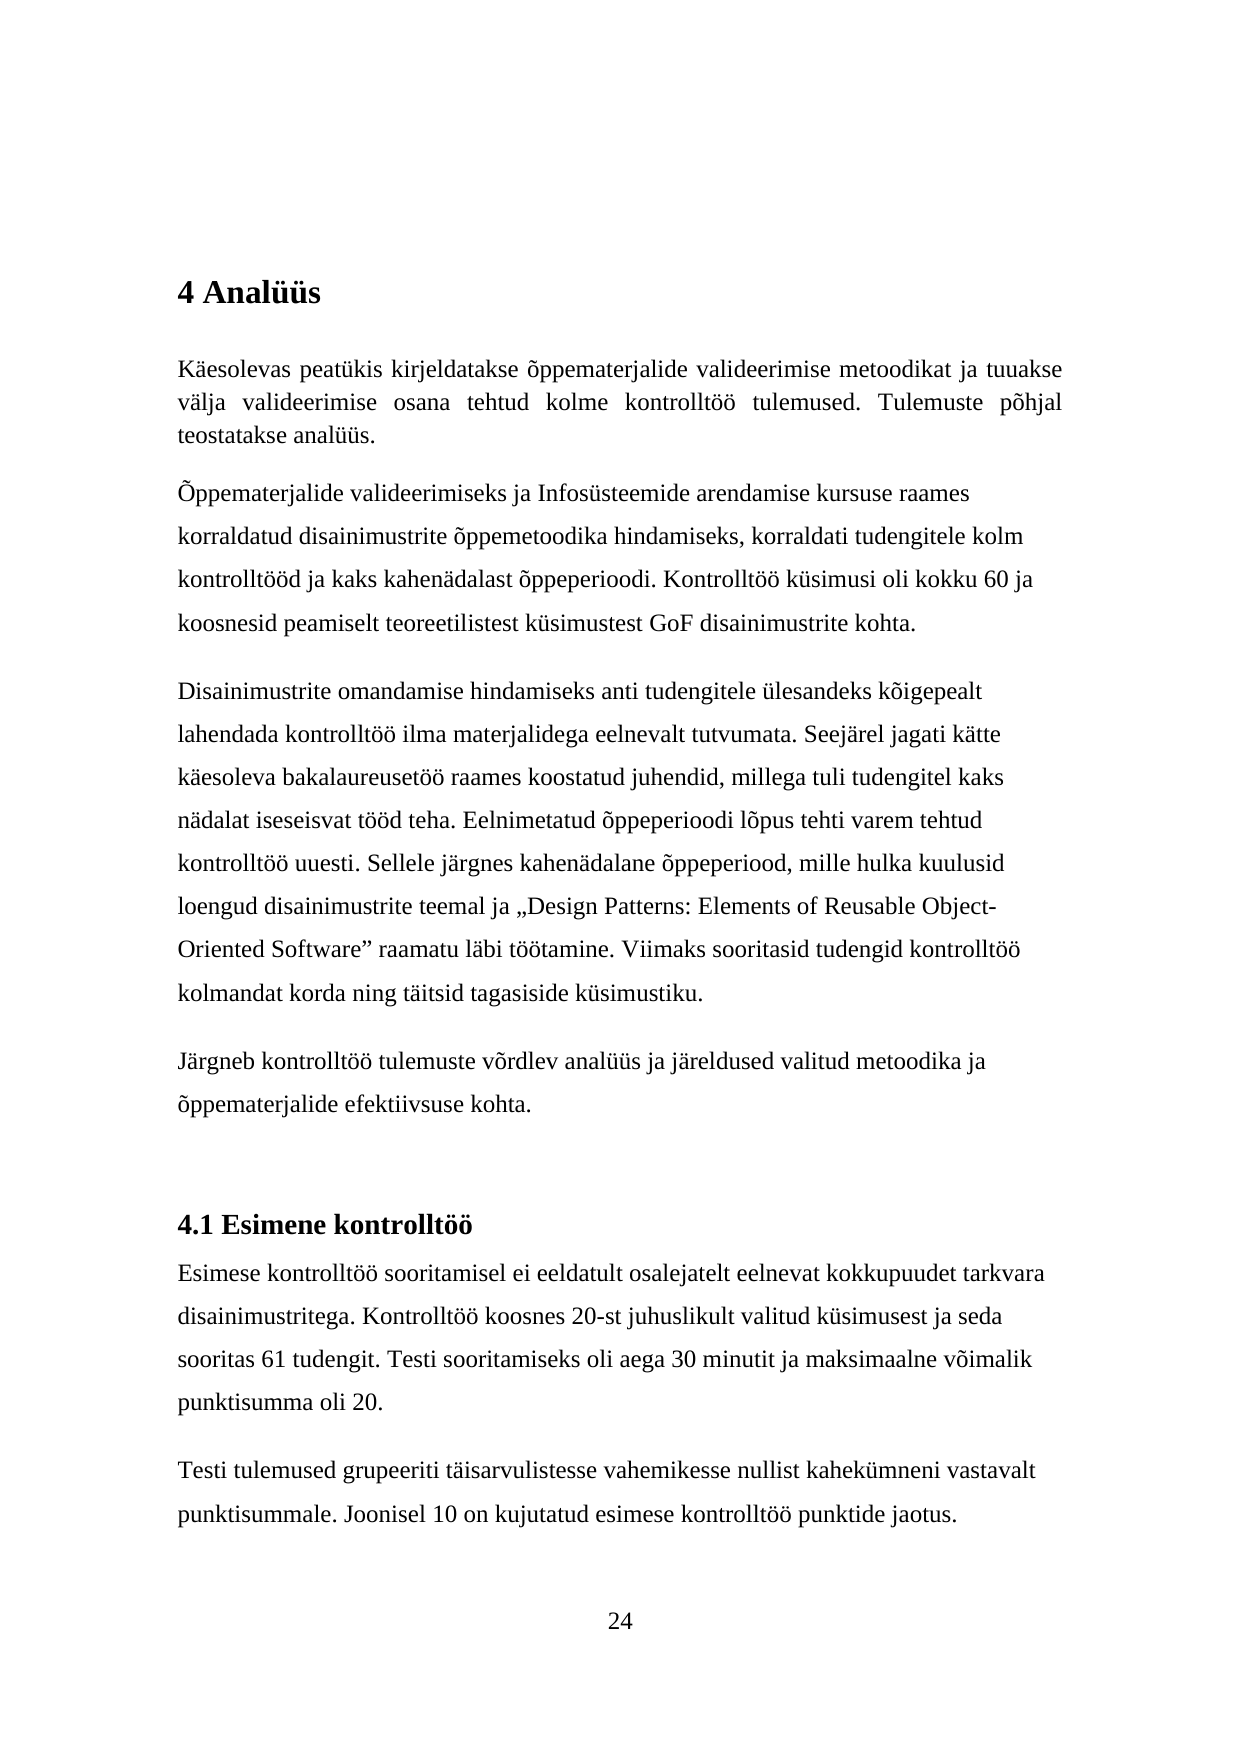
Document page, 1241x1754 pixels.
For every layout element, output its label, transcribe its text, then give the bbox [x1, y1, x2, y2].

text Testi tulemused grupeeriti täisarvulistesse vahemikesse nullist kahekümneni vastavalt punktisummale. Joonisel 10 on kujutatud esimese kontrolltöö punktide jaotus. [177, 1456, 1063, 1527]
text Järgneb kontrolltöö tulemuste võrdlev analüüs ja järeldused valitud metoodika ja õppematerjalide efektiivsuse kohta. [177, 1046, 1063, 1118]
subtitle Analüüs [177, 273, 1063, 311]
text Õppematerjalide valideerimiseks ja Infosüsteemide arendamise kursuse raames korraldatud disainimustrite õppemetoodika hindamiseks, korraldati tudengitele kolm kontrolltööd ja kaks kahenädalast õppeperioodi. Kontrolltöö küsimusi oli kokku 60 ja koosnesid peamiselt teoreetilistest küsimustest GoF disainimustrite kohta. [177, 478, 1063, 636]
subtitle Esimene kontrolltöö [177, 1207, 1063, 1241]
text Esimese kontrolltöö sooritamisel ei eeldatult osalejatelt eelnevat kokkupuudet tarkvara disainimustritega. Kontrolltöö koosnes 20-st juhuslikult valitud küsimusest ja seda sooritas 61 tudengit. Testi sooritamiseks oli aega 30 minutit ja maksimaalne võimalik punktisumma oli 20. [177, 1258, 1063, 1416]
text Disainimustrite omandamise hindamiseks anti tudengitele ülesandeks kõigepealt lahendada kontrolltöö ilma materjalidega eelnevalt tutvumata. Seejärel jagati kätte käesoleva bakalaureusetöö raames koostatud juhendid, millega tuli tudengitel kaks nädalat iseseisvat tööd teha. Eelnimetatud õppeperioodi lõpus tehti varem tehtud kontrolltöö uuesti. Sellele järgnes kahenädalane õppeperiood, mille hulka kuulusid loengud disainimustrite teemal ja „Design Patterns: Elements of Reusable Object-Oriented Software” raamatu läbi töötamine. Viimaks sooritasid tudengid kontrolltöö kolmandat korda ning täitsid tagasiside küsimustiku. [177, 676, 1063, 1006]
text Käesolevas peatükis kirjeldatakse õppematerjalide valideerimise metoodikat ja tuuakse välja valideerimise osana tehtud kolme kontrolltöö tulemused. Tulemuste põhjal teostatakse analüüs. [177, 354, 1063, 449]
